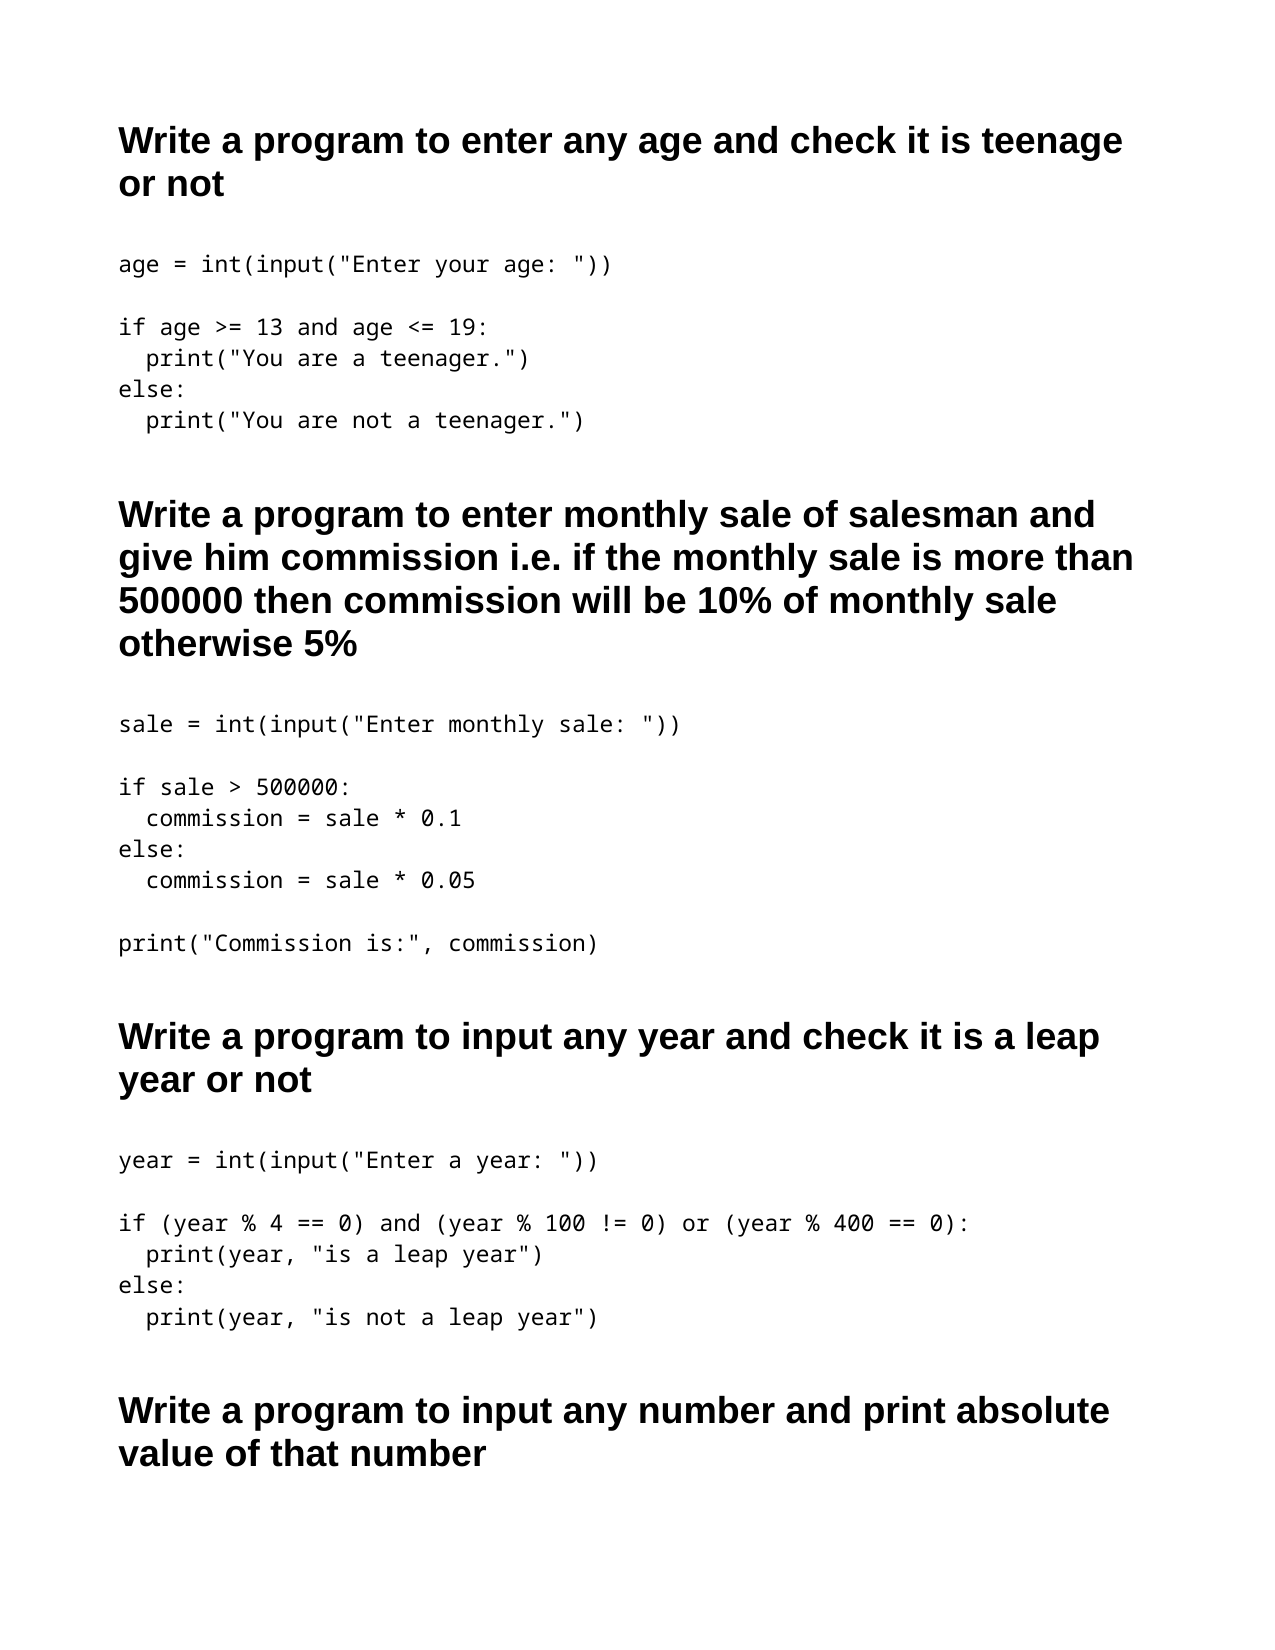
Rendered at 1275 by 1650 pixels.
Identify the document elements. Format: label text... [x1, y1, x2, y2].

text age = int(input("Enter your age: ")) [118, 248, 1157, 279]
text else: [118, 1269, 1157, 1301]
subtitle Write a program to input any year and check it is a leap year or not [118, 1014, 1157, 1101]
text if age >= 13 and age <= 19: [118, 311, 1157, 342]
text if (year % 4 == 0) and (year % 100 != 0) or (year % 400 == 0): [118, 1207, 1157, 1238]
text print("You are not a teenager.") [118, 404, 1157, 436]
subtitle Write a program to enter monthly sale of salesman and give him commission i.e. if the monthly sale is more than 500000 then commission will be 10% of monthly sale otherwise 5% [118, 492, 1157, 664]
text else: [118, 833, 1157, 864]
text print("You are a teenager.") [118, 342, 1157, 373]
subtitle Write a program to input any number and print absolute value of that number [118, 1388, 1157, 1474]
text if sale > 500000: [118, 771, 1157, 802]
subtitle Write a program to enter any age and check it is teenage or not [118, 118, 1157, 204]
text sale = int(input("Enter monthly sale: ")) [118, 708, 1157, 739]
text else: [118, 373, 1157, 404]
text print(year, "is not a leap year") [118, 1301, 1157, 1332]
text commission = sale * 0.05 [118, 864, 1157, 896]
text print(year, "is a leap year") [118, 1238, 1157, 1269]
text year = int(input("Enter a year: ")) [118, 1144, 1157, 1176]
text print("Commission is:", commission) [118, 927, 1157, 958]
text commission = sale * 0.1 [118, 802, 1157, 833]
